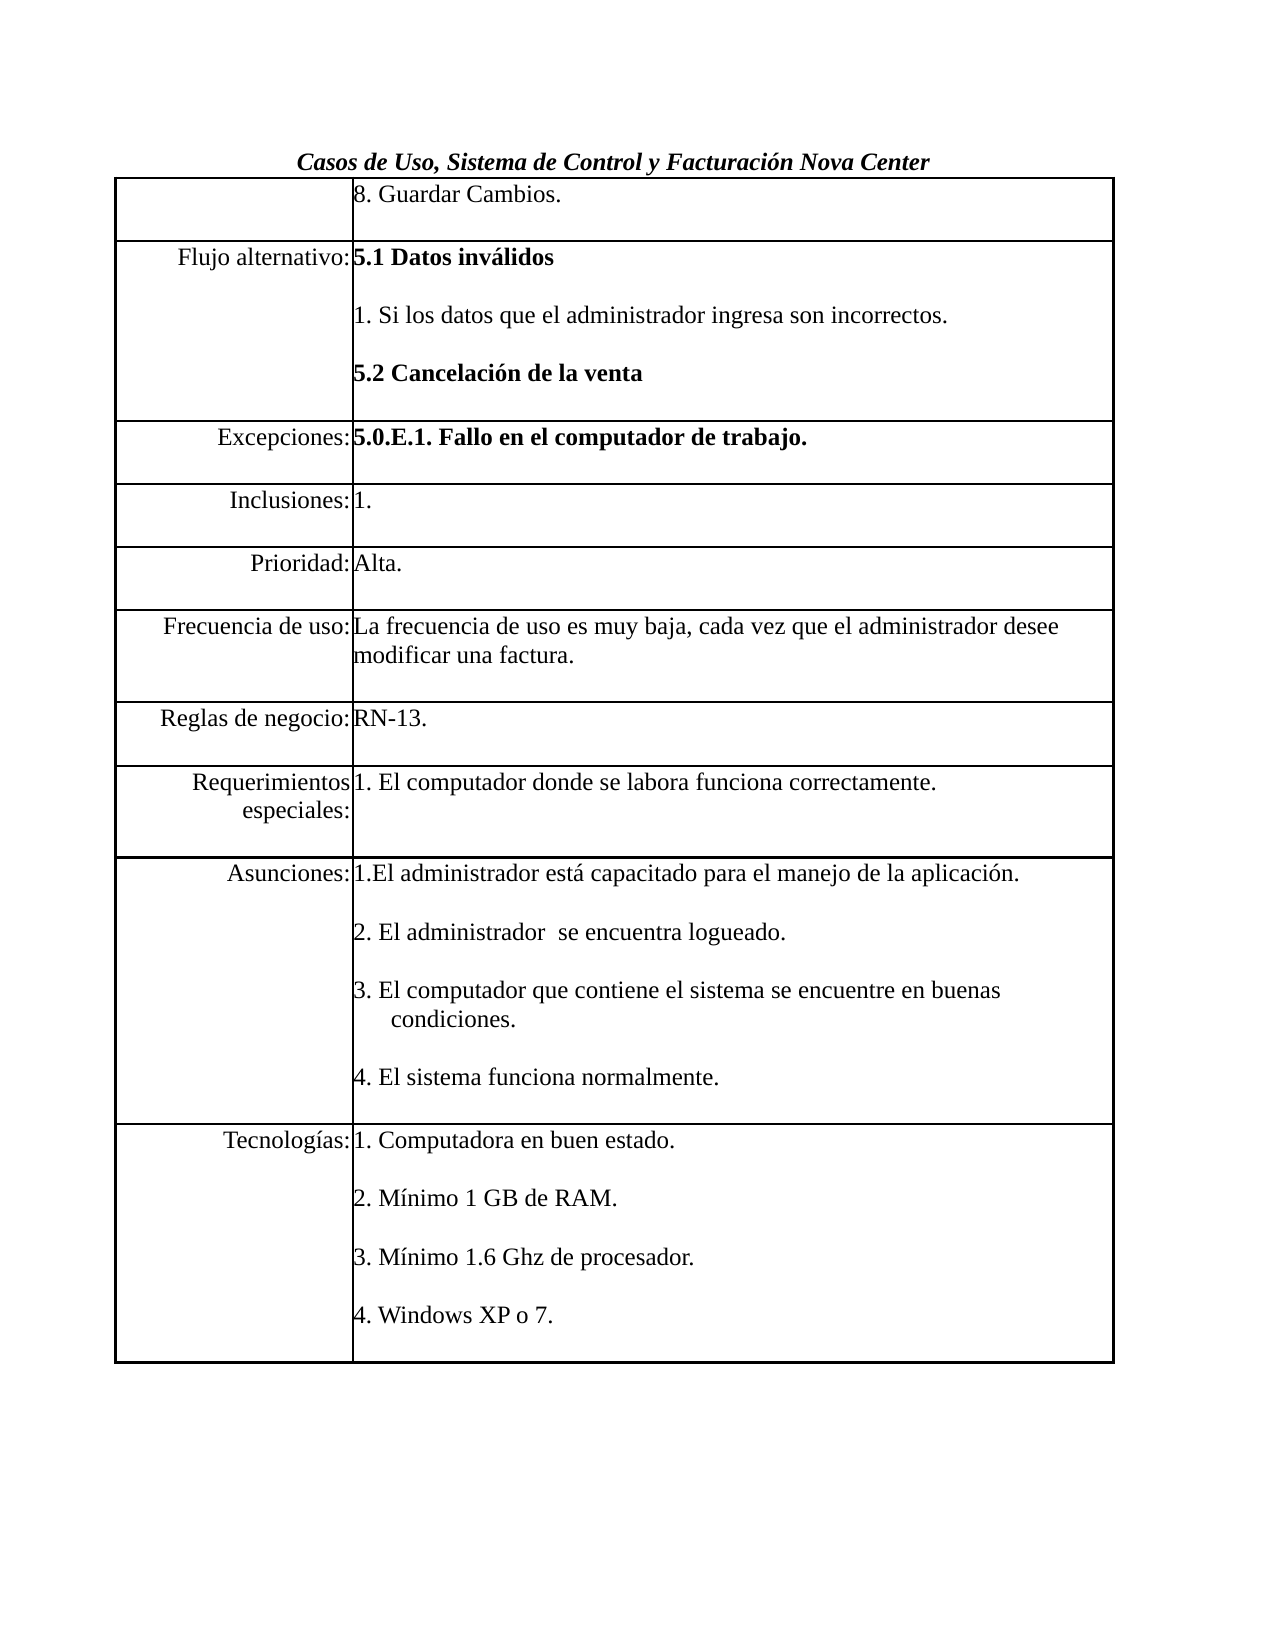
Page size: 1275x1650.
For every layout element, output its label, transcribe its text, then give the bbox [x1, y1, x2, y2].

table_cell [117, 179, 352, 240]
table_cell Frecuencia de uso: [117, 611, 352, 701]
table_cell 1. [354, 485, 1112, 546]
table_cell 5.1 Datos inválidos 1. Si los datos que el administrador ingresa son incorrectos. 5.2 Cancelación de la venta [354, 242, 1112, 419]
table_cell 1. Computadora en buen estado. 2. Mínimo 1 GB de RAM. 3. Mínimo 1.6 Ghz de procesador. 4. Windows XP o 7. [354, 1125, 1112, 1361]
table_cell RN-13. [354, 703, 1112, 764]
table_cell 1. El computador donde se labora funciona correctamente. [354, 767, 1112, 856]
table_cell 1.El administrador está capacitado para el manejo de la aplicación. 2. El administrador se encuentra logueado. 3. El computador que contiene el sistema se encuentre en buenas condiciones. 4. El sistema funciona normalmente. [354, 859, 1112, 1123]
table_cell Prioridad: [117, 548, 352, 609]
table_cell 5.0.E.1. Fallo en el computador de trabajo. [354, 422, 1112, 483]
table_cell La frecuencia de uso es muy baja, cada vez que el administrador desee modificar una factura. [354, 611, 1112, 701]
table_cell Asunciones: [117, 859, 352, 1123]
table_cell Tecnologías: [117, 1125, 352, 1361]
table_cell Inclusiones: [117, 485, 352, 546]
table_cell Alta. [354, 548, 1112, 609]
table_cell Requerimientos especiales: [117, 767, 352, 856]
table_cell Excepciones: [117, 422, 352, 483]
table_cell Reglas de negocio: [117, 703, 352, 764]
table_cell Flujo alternativo: [117, 242, 352, 419]
table_cell 8. Guardar Cambios. [354, 179, 1112, 240]
